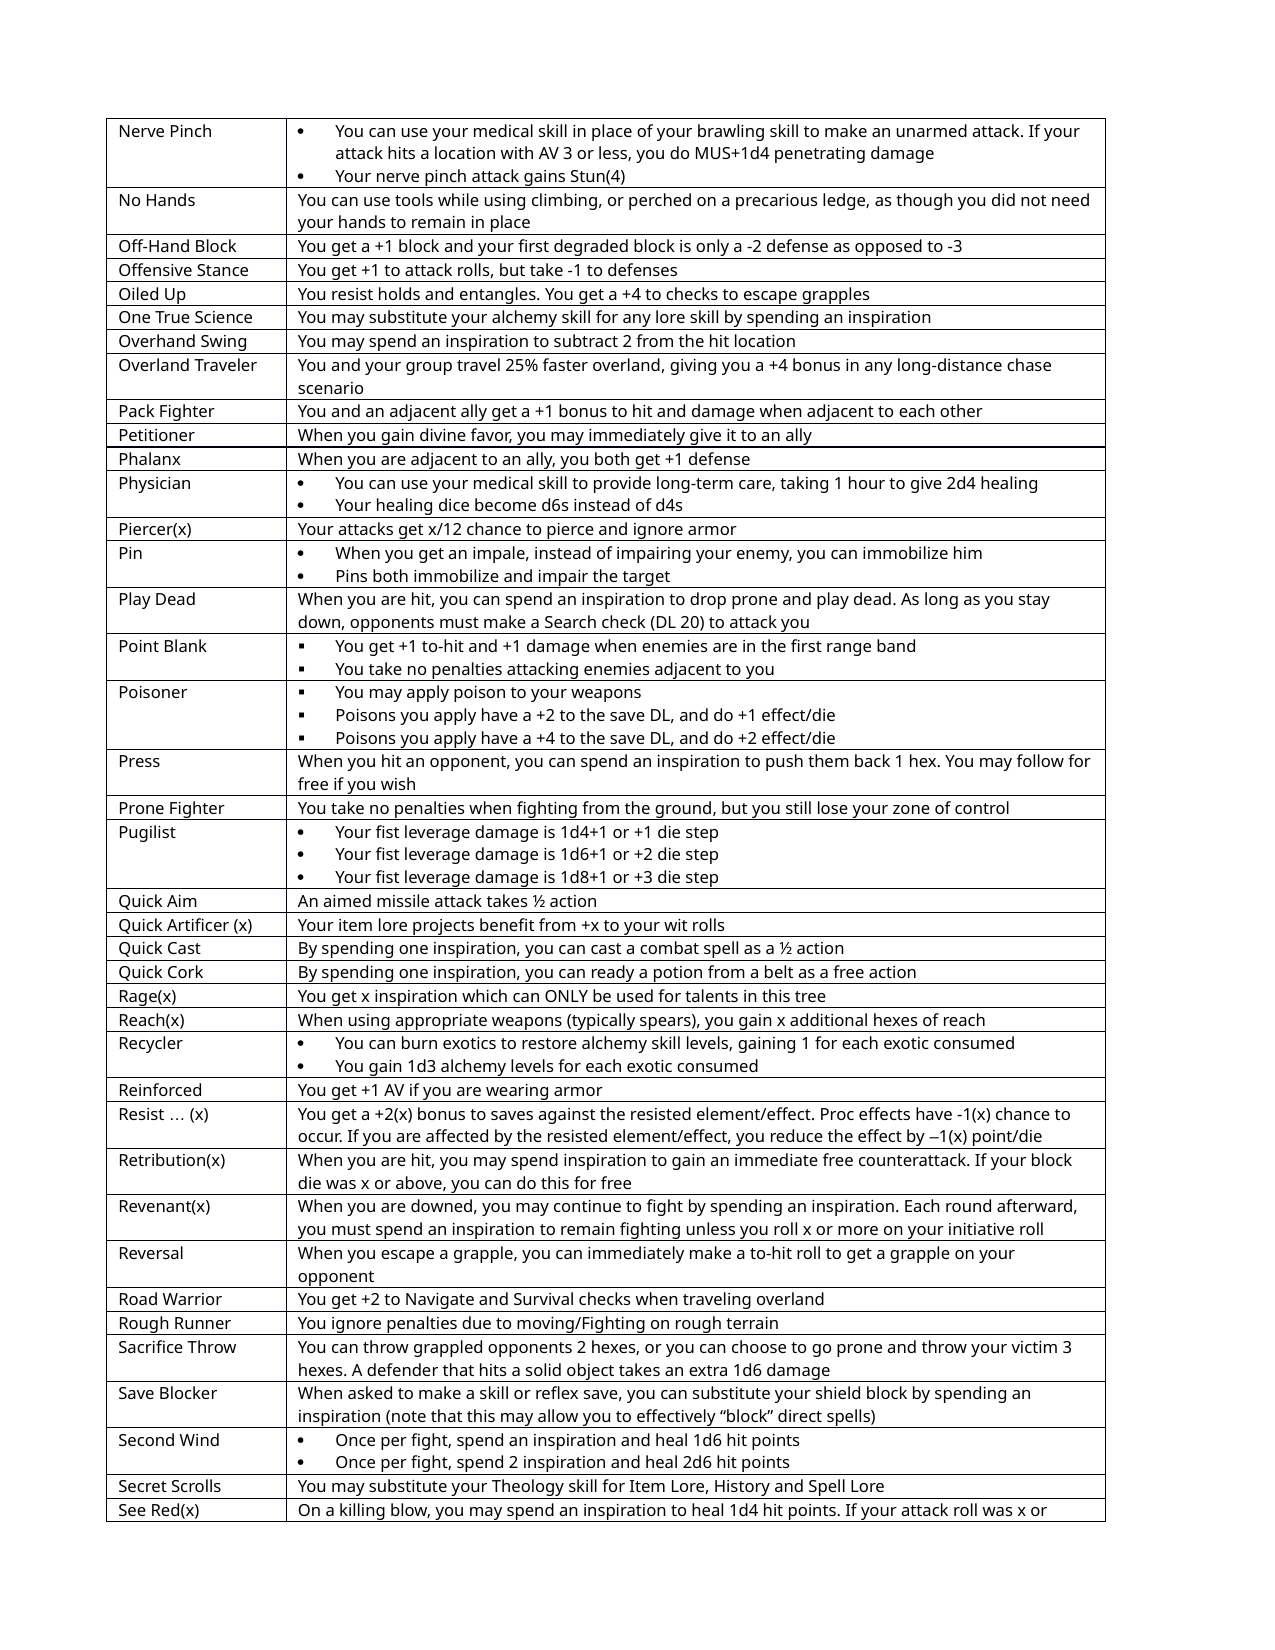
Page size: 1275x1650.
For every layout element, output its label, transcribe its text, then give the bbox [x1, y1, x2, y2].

table_cell Quick Aim [107, 889, 286, 912]
table_cell You get a +2(x) bonus to saves against the resisted element/effect. Proc effects have -1(x) chance to occur. If you are affected by the resisted element/effect, you reduce the effect by –1(x) point/die [287, 1102, 1105, 1147]
table_cell You can burn exotics to restore alchemy skill levels, gaining 1 for each exotic consumed You gain 1d3 alchemy levels for each exotic consumed [287, 1032, 1105, 1077]
table_cell You get +2 to Navigate and Survival checks when traveling overland [287, 1288, 1105, 1311]
table_cell Quick Artificer (x) [107, 913, 286, 936]
table_cell You and your group travel 25% faster overland, giving you a +4 bonus in any long-distance chase scenario [287, 354, 1105, 399]
table_cell Nerve Pinch [107, 119, 286, 187]
table_cell Point Blank [107, 634, 286, 680]
table_cell You may spend an inspiration to subtract 2 from the hit location [287, 330, 1105, 352]
table_cell Overland Traveler [107, 354, 286, 399]
table_cell Pack Fighter [107, 400, 286, 423]
table_cell Your fist leverage damage is 1d4+1 or +1 die step Your fist leverage damage is 1d6+1 or +2 die step Your fist leverage damage is 1d8+1 or +3 die step [287, 820, 1105, 888]
table_cell Pin [107, 541, 286, 587]
table_cell You take no penalties when fighting from the ground, but you still lose your zone of control [287, 796, 1105, 819]
table_cell Overhand Swing [107, 330, 286, 352]
table_cell Quick Cast [107, 937, 286, 959]
table_cell You can use your medical skill in place of your brawling skill to make an unarmed attack. If your attack hits a location with AV 3 or less, you do MUS+1d4 penetrating damage Your nerve pinch attack gains Stun(4) [287, 119, 1105, 187]
table_cell You get x inspiration which can ONLY be used for talents in this tree [287, 984, 1105, 1007]
table_cell On a killing blow, you may spend an inspiration to heal 1d4 hit points. If your attack roll was x or [287, 1499, 1105, 1521]
table_cell When using appropriate weapons (typically spears), you gain x additional hexes of reach [287, 1008, 1105, 1031]
table_cell You may apply poison to your weapons Poisons you apply have a +2 to the save DL, and do +1 effect/die Poisons you apply have a +4 to the save DL, and do +2 effect/die [287, 681, 1105, 749]
table_cell Save Blocker [107, 1382, 286, 1427]
table_cell Prone Fighter [107, 796, 286, 819]
table_cell Second Wind [107, 1428, 286, 1474]
table_cell When you hit an opponent, you can spend an inspiration to push them back 1 hex. You may follow for free if you wish [287, 750, 1105, 795]
table_cell You get +1 to attack rolls, but take -1 to defenses [287, 259, 1105, 281]
table_cell You may substitute your alchemy skill for any lore skill by spending an inspiration [287, 306, 1105, 329]
table_cell By spending one inspiration, you can ready a potion from a belt as a free action [287, 961, 1105, 983]
table_cell Resist … (x) [107, 1102, 286, 1147]
table_cell When you are downed, you may continue to fight by spending an inspiration. Each round afterward, you must spend an inspiration to remain fighting unless you roll x or more on your initiative roll [287, 1195, 1105, 1240]
table_cell Poisoner [107, 681, 286, 749]
table_cell Petitioner [107, 424, 286, 446]
table_cell You ignore penalties due to moving/Fighting on rough terrain [287, 1312, 1105, 1334]
table_cell When you get an impale, instead of impairing your enemy, you can immobilize him Pins both immobilize and impair the target [287, 541, 1105, 587]
table_cell When you are adjacent to an ally, you both get +1 defense [287, 448, 1105, 470]
table_cell See Red(x) [107, 1499, 286, 1521]
table_cell By spending one inspiration, you can cast a combat spell as a ½ action [287, 937, 1105, 959]
table_cell Offensive Stance [107, 259, 286, 281]
table_cell You can use tools while using climbing, or perched on a precarious ledge, as though you did not need your hands to remain in place [287, 188, 1105, 234]
table_cell When you gain divine favor, you may immediately give it to an ally [287, 424, 1105, 446]
table_cell Road Warrior [107, 1288, 286, 1311]
table_cell Reach(x) [107, 1008, 286, 1031]
table_cell Rage(x) [107, 984, 286, 1007]
table_cell Quick Cork [107, 961, 286, 983]
table_cell Once per fight, spend an inspiration and heal 1d6 hit points Once per fight, spend 2 inspiration and heal 2d6 hit points [287, 1428, 1105, 1474]
table_cell Press [107, 750, 286, 795]
table_cell When you are hit, you can spend an inspiration to drop prone and play dead. As long as you stay down, opponents must make a Search check (DL 20) to attack you [287, 588, 1105, 633]
table_cell No Hands [107, 188, 286, 234]
table_cell Sacrifice Throw [107, 1335, 286, 1381]
table_cell Secret Scrolls [107, 1475, 286, 1497]
table_cell Rough Runner [107, 1312, 286, 1334]
table_cell Reinforced [107, 1078, 286, 1101]
table_cell Recycler [107, 1032, 286, 1077]
table_cell One True Science [107, 306, 286, 329]
table_cell You can use your medical skill to provide long-term care, taking 1 hour to give 2d4 healing Your healing dice become d6s instead of d4s [287, 471, 1105, 517]
table_cell You resist holds and entangles. You get a +4 to checks to escape grapples [287, 282, 1105, 305]
table_cell An aimed missile attack takes ½ action [287, 889, 1105, 912]
table_cell You get a +1 block and your first degraded block is only a -2 defense as opposed to -3 [287, 235, 1105, 257]
table_cell When you are hit, you may spend inspiration to gain an immediate free counterattack. If your block die was x or above, you can do this for free [287, 1149, 1105, 1194]
table_cell Retribution(x) [107, 1149, 286, 1194]
table_cell Your item lore projects benefit from +x to your wit rolls [287, 913, 1105, 936]
table_cell Piercer(x) [107, 518, 286, 540]
table_cell Physician [107, 471, 286, 517]
table_cell Pugilist [107, 820, 286, 888]
table_cell You get +1 to-hit and +1 damage when enemies are in the first range band You take no penalties attacking enemies adjacent to you [287, 634, 1105, 680]
table_cell Play Dead [107, 588, 286, 633]
table_cell Phalanx [107, 448, 286, 470]
table_cell You may substitute your Theology skill for Item Lore, History and Spell Lore [287, 1475, 1105, 1497]
table_cell You can throw grappled opponents 2 hexes, or you can choose to go prone and throw your victim 3 hexes. A defender that hits a solid object takes an extra 1d6 damage [287, 1335, 1105, 1381]
table_cell When you escape a grapple, you can immediately make a to-hit roll to get a grapple on your opponent [287, 1241, 1105, 1287]
table_cell Off-Hand Block [107, 235, 286, 257]
table_cell Your attacks get x/12 chance to pierce and ignore armor [287, 518, 1105, 540]
table_cell You and an adjacent ally get a +1 bonus to hit and damage when adjacent to each other [287, 400, 1105, 423]
table_cell Reversal [107, 1241, 286, 1287]
table_cell When asked to make a skill or reflex save, you can substitute your shield block by spending an inspiration (note that this may allow you to effectively “block” direct spells) [287, 1382, 1105, 1427]
table_cell Oiled Up [107, 282, 286, 305]
table_cell Revenant(x) [107, 1195, 286, 1240]
table_cell You get +1 AV if you are wearing armor [287, 1078, 1105, 1101]
